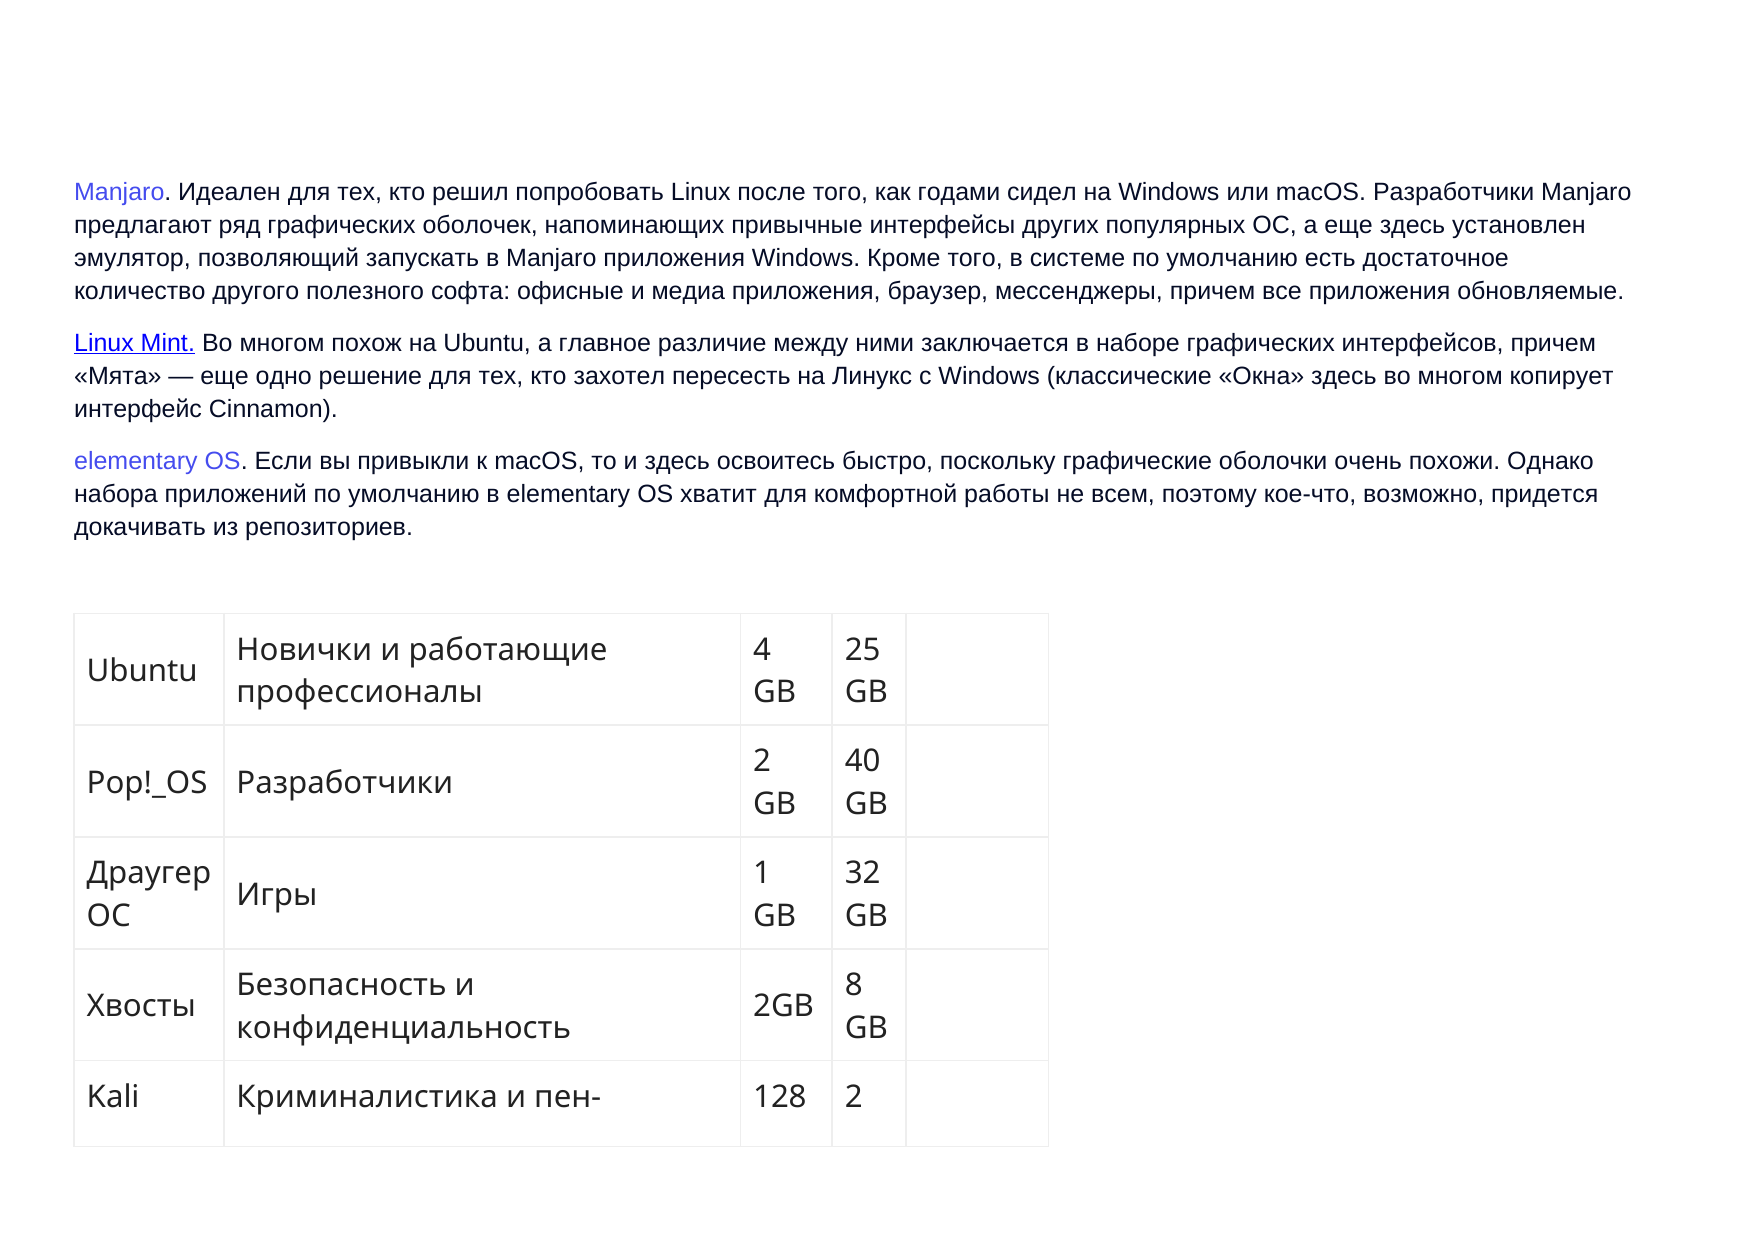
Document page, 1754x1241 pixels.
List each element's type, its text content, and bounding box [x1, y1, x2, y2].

table_cell Подробнее [907, 1061, 1048, 1146]
table_cell Хвосты [75, 950, 223, 1060]
table_cell Kali [75, 1061, 223, 1146]
table_cell 32 GB [833, 838, 905, 948]
table_cell Драугер ОС [75, 838, 223, 948]
text Manjaro. Идеален для тех, кто решил попробовать Linux после того, как годами сидел на Windows или macOS. Разработчики Manjaro предлагают ряд графических оболочек, напоминающих привычные интерфейсы других популярных ОС, а еще здесь установлен эмулятор, позволяющий запускать в Manjaro приложения Windows. Кроме того, в системе по умолчанию есть достаточное количество другого полезного софта: офисные и медиа приложения, браузер, мессенджеры, причем все приложения обновляемые. [74, 177, 1636, 305]
table_header Новички и работающие профессионалы [225, 614, 740, 724]
table_cell Подробнее [907, 838, 1048, 948]
table_cell 128 [741, 1061, 831, 1146]
text elementary OS. Если вы привыкли к macOS, то и здесь освоитесь быстро, поскольку графические оболочки очень похожи. Однако набора приложений по умолчанию в elementary OS хватит для комфортной работы не всем, поэтому кое-что, возможно, придется докачивать из репозиториев. [74, 446, 1636, 541]
table_cell Разработчики [225, 726, 740, 836]
table_cell 40 GB [833, 726, 905, 836]
table_header Ubuntu [75, 614, 223, 724]
table_cell Подробнее [907, 726, 1048, 836]
table_cell 8 GB [833, 950, 905, 1060]
table_cell 2GB [741, 950, 831, 1060]
table_cell Криминалистика и пен- [225, 1061, 740, 1146]
table_cell 2 GB [741, 726, 831, 836]
table_cell 1 GB [741, 838, 831, 948]
text Linux Mint. Во многом похож на Ubuntu, а главное различие между ними заключается в наборе графических интерфейсов, причем «Мята» — еще одно решение для тех, кто захотел пересесть на Линукс с Windows (классические «Окна» здесь во многом копирует интерфейс Cinnamon). [74, 328, 1636, 423]
table_cell Безопасность и конфиденциальность [225, 950, 740, 1060]
table_cell Подробнее [907, 950, 1048, 1060]
table_header Подробнее [907, 614, 1048, 724]
table_cell Pop!_OS [75, 726, 223, 836]
table_header 4 GB [741, 614, 831, 724]
table_cell Игры [225, 838, 740, 948]
table_cell 2 [833, 1061, 905, 1146]
table_header 25 GB [833, 614, 905, 724]
